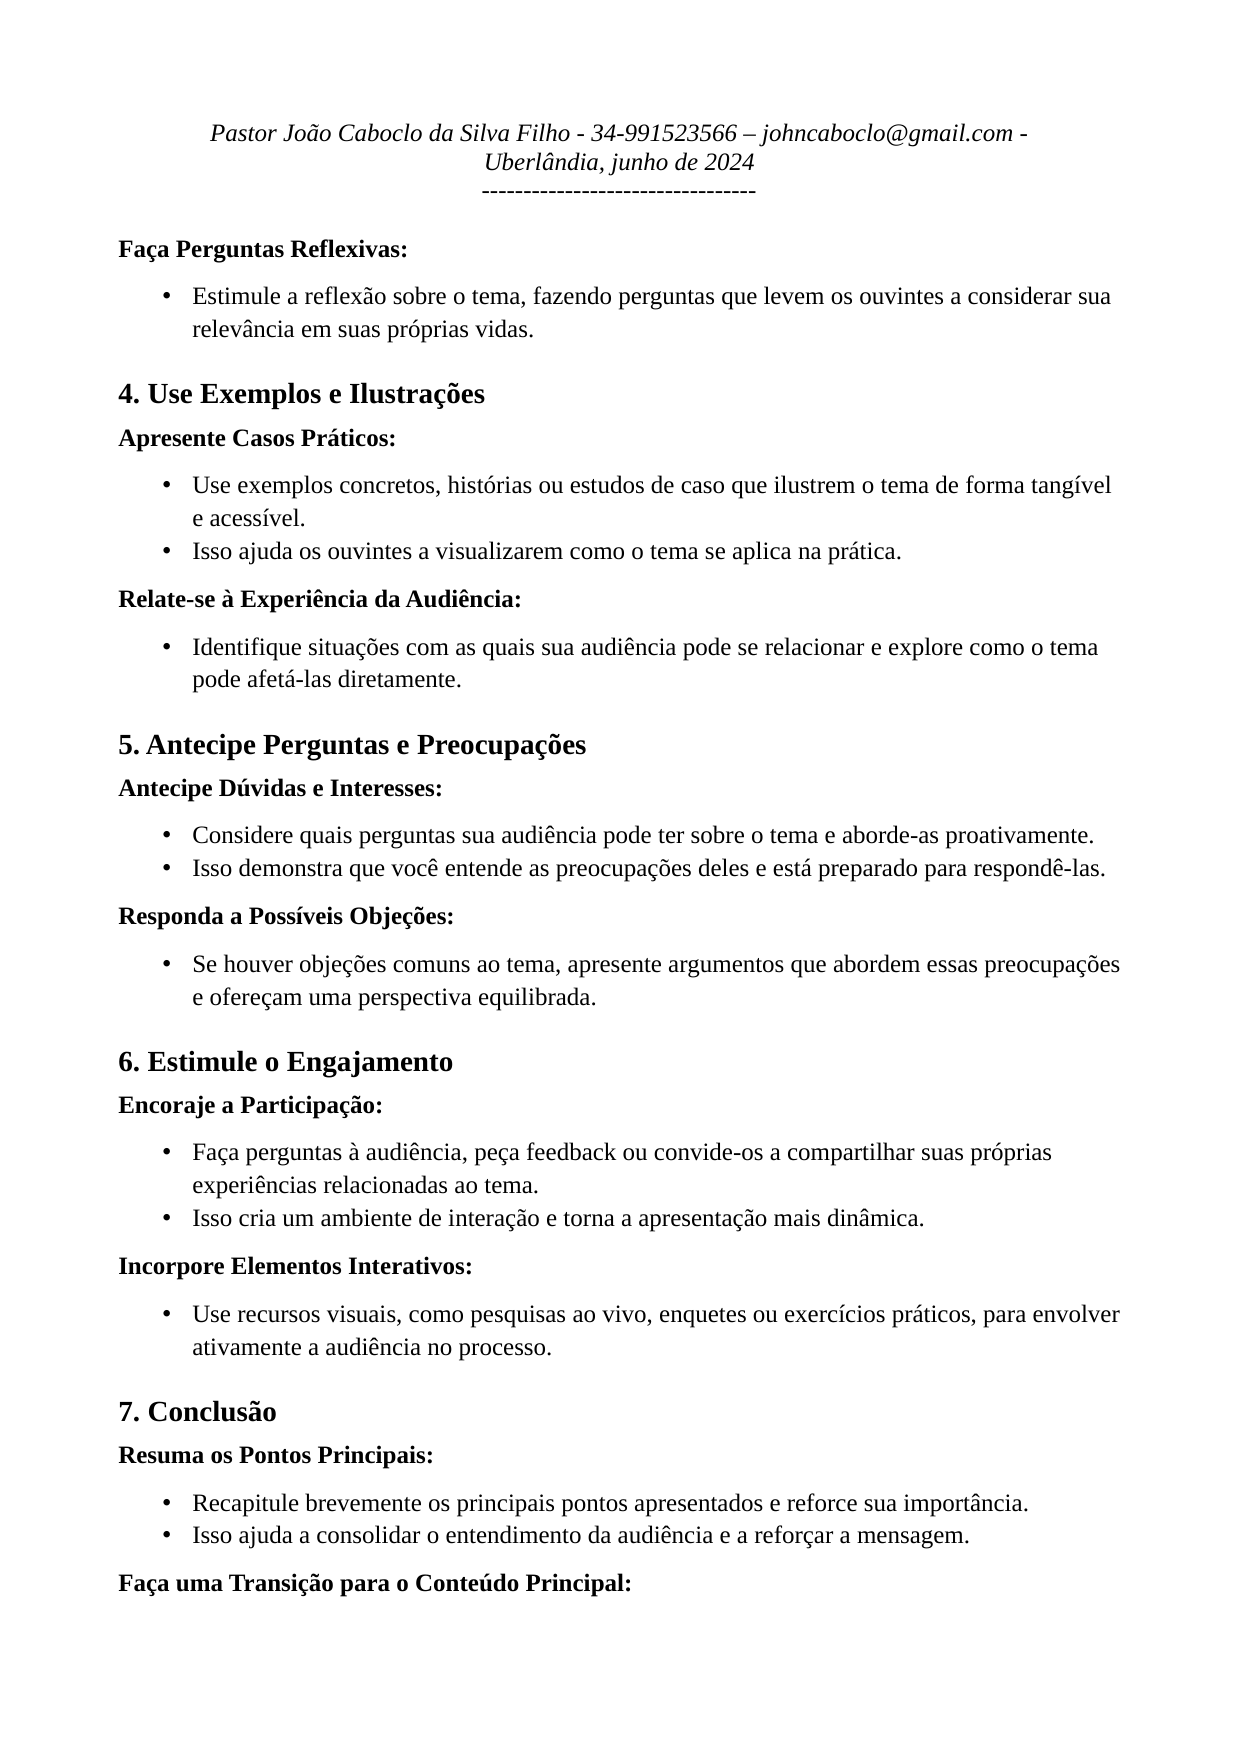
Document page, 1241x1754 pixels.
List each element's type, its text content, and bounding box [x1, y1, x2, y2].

list Identifique situações com as quais sua audiência pode se relacionar e explore como o tema pode afetá-las diretamente. [162, 632, 1122, 693]
list Faça perguntas à audiência, peça feedback ou convide-os a compartilhar suas próprias experiências relacionadas ao tema. [162, 1137, 1122, 1199]
list Estimule a reflexão sobre o tema, fazendo perguntas que levem os ouvintes a considerar sua relevância em suas próprias vidas. [162, 281, 1122, 343]
text Encoraje a Participação: [118, 1090, 1122, 1119]
list Se houver objeções comuns ao tema, apresente argumentos que abordem essas preocupações e ofereçam uma perspectiva equilibrada. [162, 949, 1122, 1010]
text Antecipe Dúvidas e Interesses: [118, 773, 1122, 802]
list Isso demonstra que você entende as preocupações deles e está preparado para respondê-las. [162, 853, 1122, 882]
list Isso ajuda a consolidar o entendimento da audiência e a reforçar a mensagem. [162, 1521, 1122, 1549]
text Faça Perguntas Reflexivas: [118, 234, 1122, 263]
list Recapitule brevemente os principais pontos apresentados e reforce sua importância. [162, 1488, 1122, 1516]
text Relate-se à Experiência da Audiência: [118, 584, 1122, 613]
list Use exemplos concretos, histórias ou estudos de caso que ilustrem o tema de forma tangível e acessível. [162, 470, 1122, 532]
subtitle 4. Use Exemplos e Ilustrações [118, 377, 1122, 410]
subtitle 6. Estimule o Engajamento [118, 1044, 1122, 1077]
subtitle 7. Conclusão [118, 1394, 1122, 1427]
subtitle 5. Antecipe Perguntas e Preocupações [118, 727, 1122, 760]
list Isso cria um ambiente de interação e torna a apresentação mais dinâmica. [162, 1203, 1122, 1232]
text Faça uma Transição para o Conteúdo Principal: [118, 1568, 1122, 1597]
text Apresente Casos Práticos: [118, 423, 1122, 451]
list Use recursos visuais, como pesquisas ao vivo, enquetes ou exercícios práticos, para envolver ativamente a audiência no processo. [162, 1299, 1122, 1361]
text Incorpore Elementos Interativos: [118, 1251, 1122, 1280]
list Isso ajuda os ouvintes a visualizarem como o tema se aplica na prática. [162, 536, 1122, 565]
text Responda a Possíveis Objeções: [118, 901, 1122, 930]
text Resuma os Pontos Principais: [118, 1440, 1122, 1469]
list Considere quais perguntas sua audiência pode ter sobre o tema e aborde-as proativamente. [162, 820, 1122, 849]
